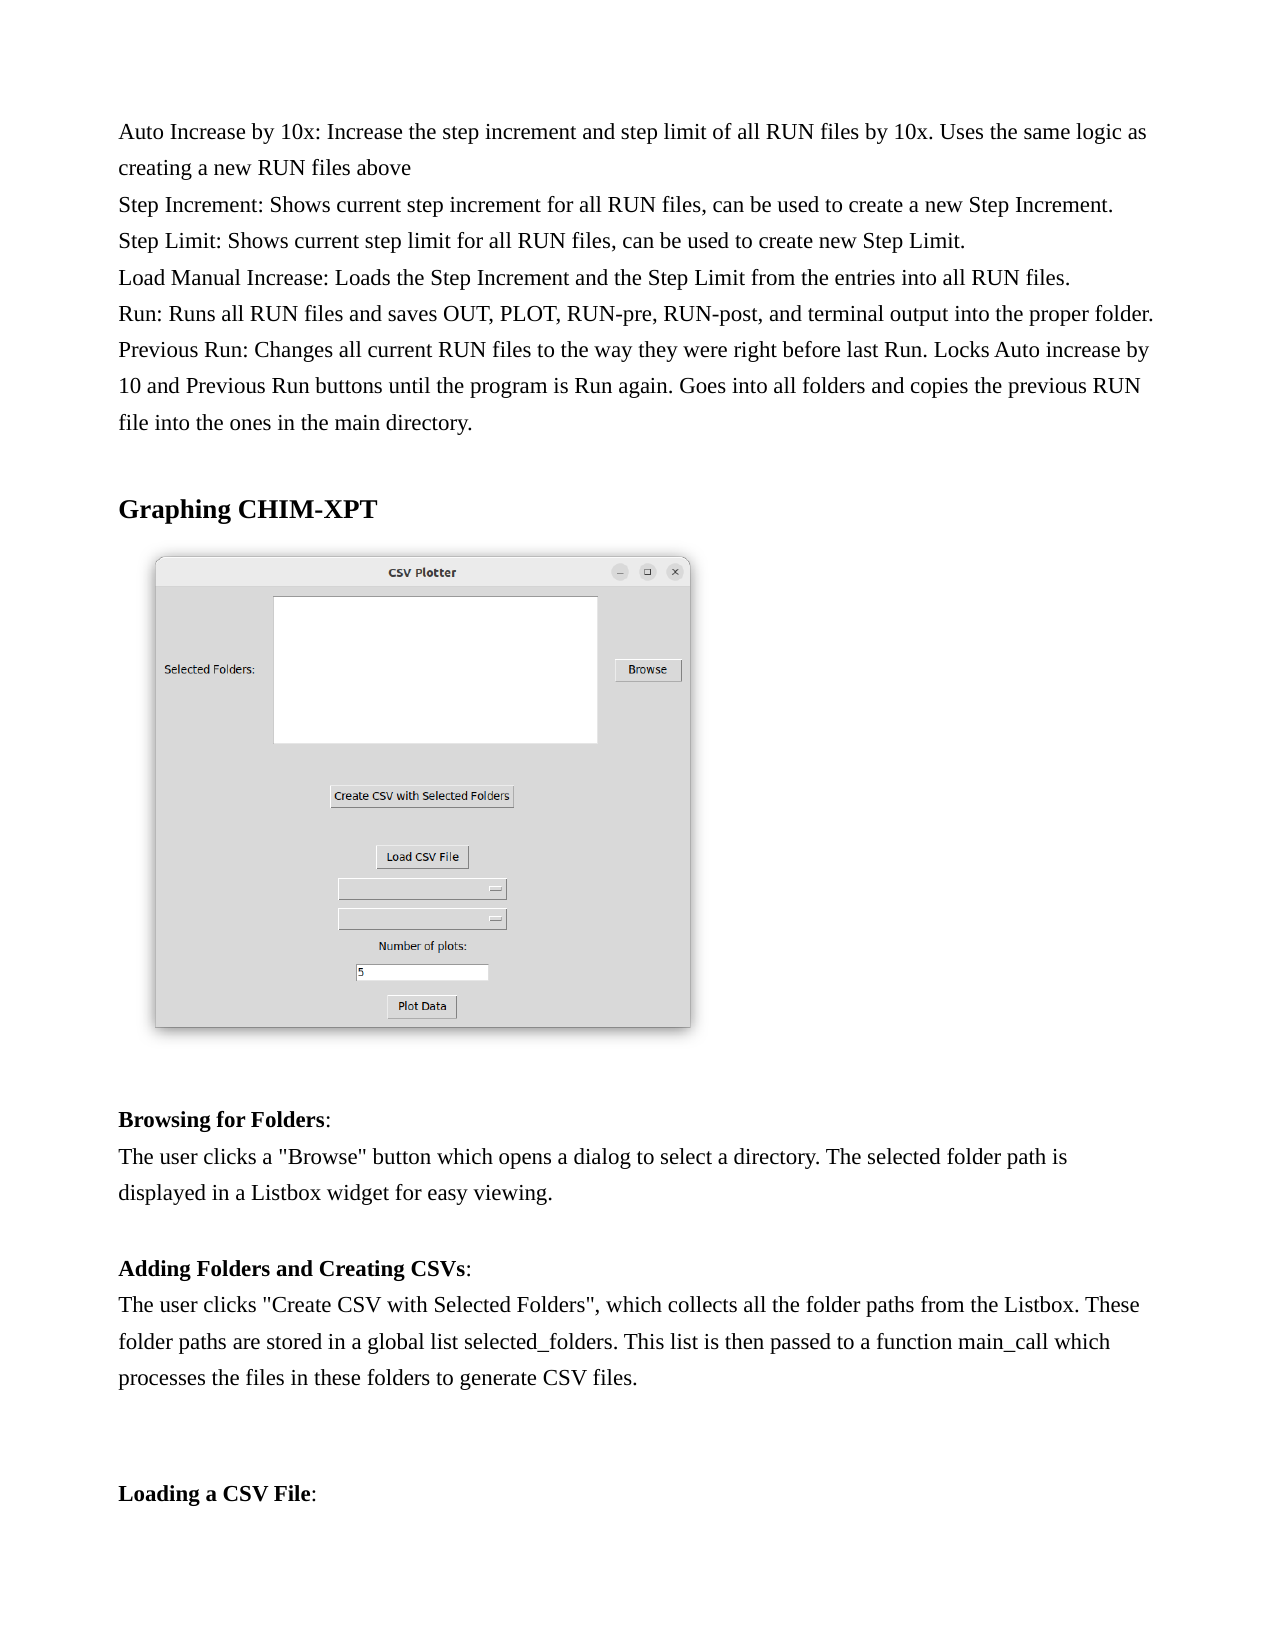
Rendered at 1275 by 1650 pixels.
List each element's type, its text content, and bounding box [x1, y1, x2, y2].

text Graphing CHIM-XPT [118, 493, 1157, 524]
text Browsing for Folders: [118, 1107, 1157, 1133]
text Step Limit: Shows current step limit for all RUN files, can be used to create new Step Limit. [118, 227, 1157, 253]
text The user clicks a "Browse" button which opens a dialog to select a directory. The selected folder path is displayed in a Listbox widget for easy viewing. [118, 1143, 1157, 1206]
picture [118, 535, 712, 1057]
text Auto Increase by 10x: Increase the step increment and step limit of all RUN files by 10x. Uses the same logic as creating a new RUN files above [118, 118, 1157, 181]
text Adding Folders and Creating CSVs: [118, 1255, 1157, 1282]
text Loading a CSV File: [118, 1480, 1157, 1506]
text Load Manual Increase: Loads the Step Increment and the Step Limit from the entries into all RUN files. [118, 263, 1157, 290]
text Run: Runs all RUN files and saves OUT, PLOT, RUN-pre, RUN-post, and terminal output into the proper folder. [118, 300, 1157, 326]
text The user clicks "Create CSV with Selected Folders", which collects all the folder paths from the Listbox. These folder paths are stored in a global list selected_folders. This list is then passed to a function main_call which processes the files in these folders to generate CSV files. [118, 1292, 1157, 1391]
text Step Increment: Shows current step increment for all RUN files, can be used to create a new Step Increment. [118, 191, 1157, 217]
text Previous Run: Changes all current RUN files to the way they were right before last Run. Locks Auto increase by 10 and Previous Run buttons until the program is Run again. Goes into all folders and copies the previous RUN file into the ones in the main directory. [118, 336, 1157, 435]
